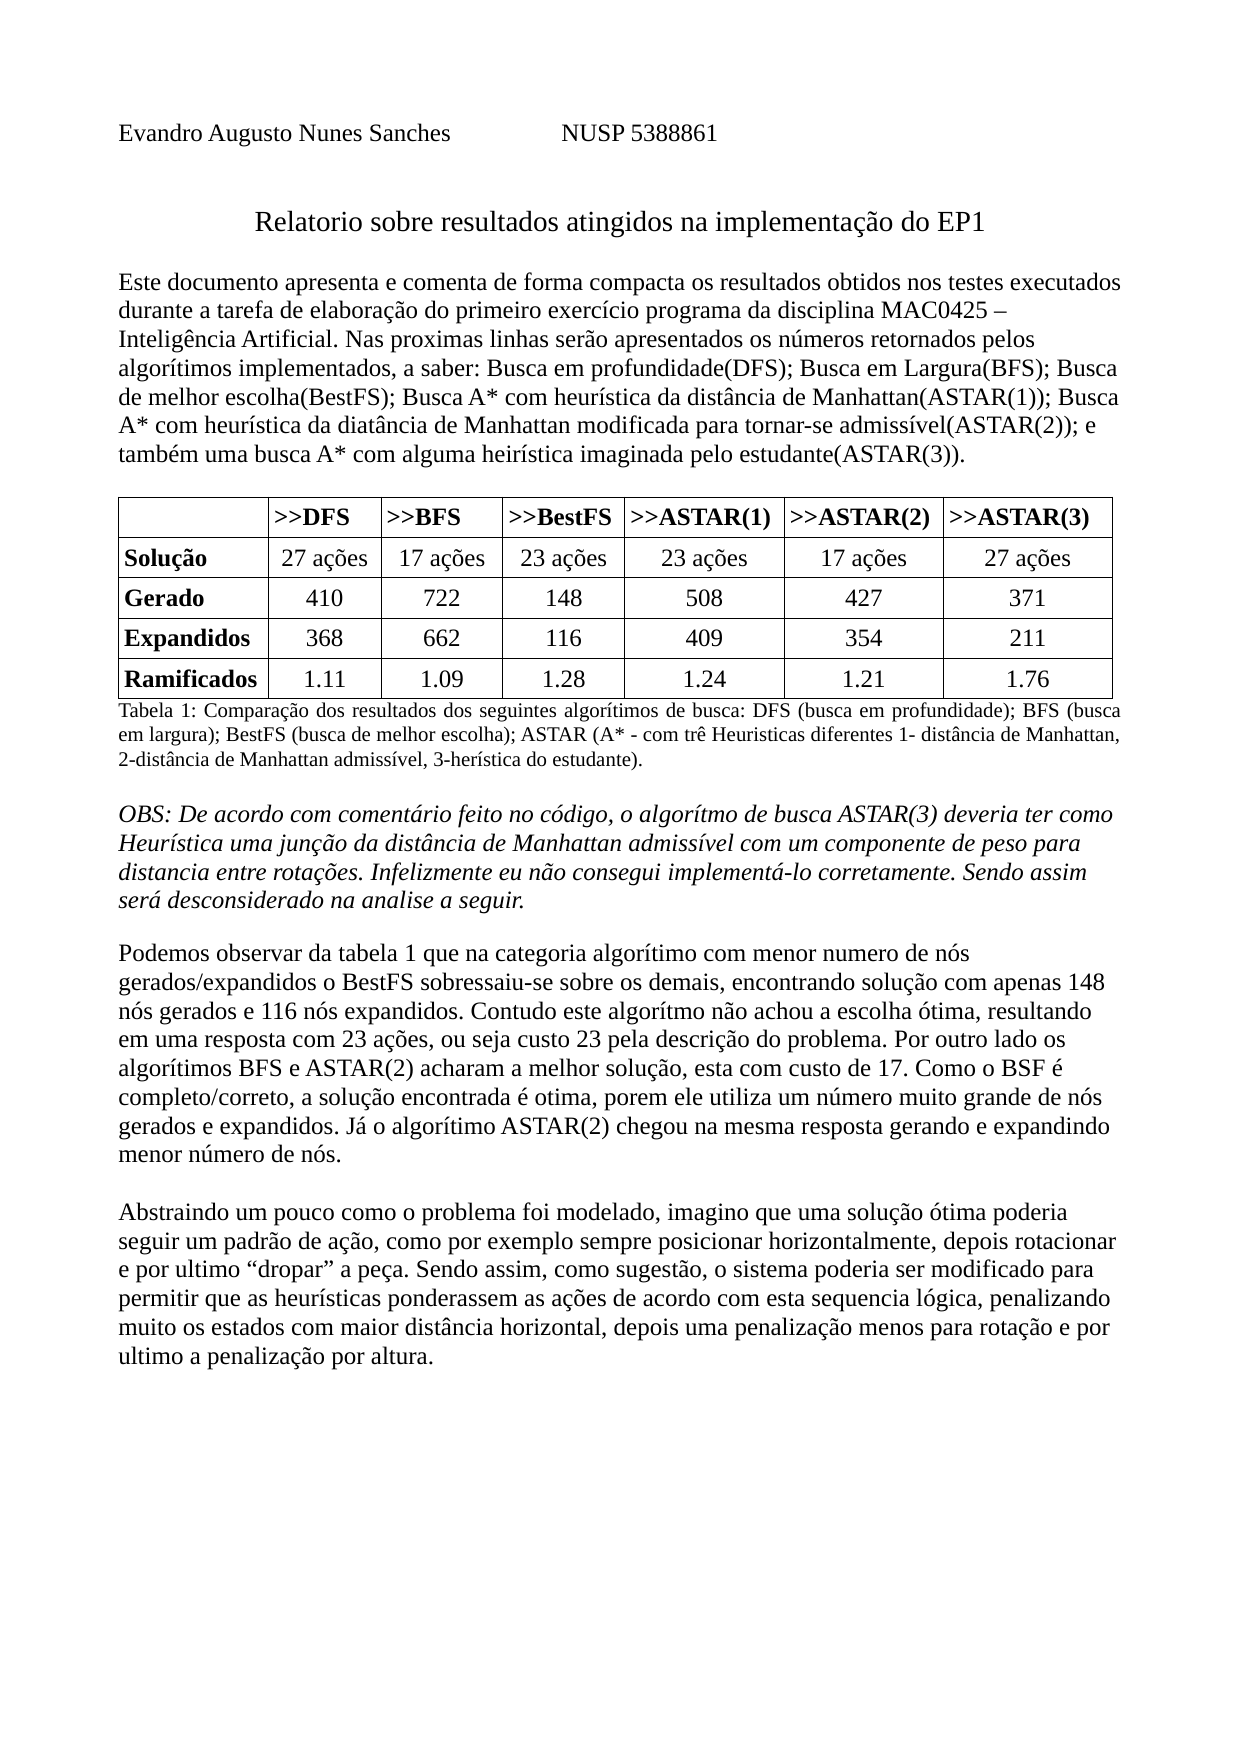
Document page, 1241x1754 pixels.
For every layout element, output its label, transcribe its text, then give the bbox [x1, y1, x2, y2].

table_cell 211 [944, 619, 1112, 658]
table_cell 722 [382, 578, 502, 618]
table_cell Ramificados [119, 659, 268, 698]
text Tabela 1: Comparação dos resultados dos seguintes algorítimos de busca: DFS (busca em profundidade); BFS (busca em largura); BestFS (busca de melhor escolha); ASTAR (A* - com trê Heuristicas diferentes 1- distância de Manhattan, 2-distância de Manhattan admissível, 3-herística do estudante). [118, 698, 1122, 771]
table_cell 1.11 [269, 659, 381, 698]
table_cell 1.76 [944, 659, 1112, 698]
table_cell 508 [625, 578, 784, 618]
table_cell Expandidos [119, 619, 268, 658]
table_cell 116 [503, 619, 624, 658]
table_cell 354 [785, 619, 943, 658]
table_header >>ASTAR(1) [625, 498, 784, 537]
table_cell 17 ações [785, 538, 943, 577]
text Abstraindo um pouco como o problema foi modelado, imagino que uma solução ótima poderia seguir um padrão de ação, como por exemplo sempre posicionar horizontalmente, depois rotacionar e por ultimo “dropar” a peça. Sendo assim, como sugestão, o sistema poderia ser modificado para permitir que as heurísticas ponderassem as ações de acordo com esta sequencia lógica, penalizando muito os estados com maior distância horizontal, depois uma penalização menos para rotação e por ultimo a penalização por altura. [118, 1197, 1122, 1369]
table_cell Gerado [119, 578, 268, 618]
table_cell 410 [269, 578, 381, 618]
table_header [119, 498, 268, 537]
table_header >>BFS [382, 498, 502, 537]
text Evandro Augusto Nunes Sanches NUSP 5388861 [118, 118, 1122, 147]
table_cell 427 [785, 578, 943, 618]
text Relatorio sobre resultados atingidos na implementação do EP1 [118, 204, 1122, 238]
table_cell 23 ações [625, 538, 784, 577]
table_cell Solução [119, 538, 268, 577]
table_cell 662 [382, 619, 502, 658]
text Podemos observar da tabela 1 que na categoria algorítimo com menor numero de nós gerados/expandidos o BestFS sobressaiu-se sobre os demais, encontrando solução com apenas 148 nós gerados e 116 nós expandidos. Contudo este algorítmo não achou a escolha ótima, resultando em uma resposta com 23 ações, ou seja custo 23 pela descrição do problema. Por outro lado os algorítimos BFS e ASTAR(2) acharam a melhor solução, esta com custo de 17. Como o BSF é completo/correto, a solução encontrada é otima, porem ele utiliza um número muito grande de nós gerados e expandidos. Já o algorítimo ASTAR(2) chegou na mesma resposta gerando e expandindo menor número de nós. [118, 938, 1122, 1168]
table_cell 409 [625, 619, 784, 658]
table_cell 17 ações [382, 538, 502, 577]
table_cell 368 [269, 619, 381, 658]
table_cell 1.28 [503, 659, 624, 698]
table_cell 371 [944, 578, 1112, 618]
text OBS: De acordo com comentário feito no código, o algorítmo de busca ASTAR(3) deveria ter como Heurística uma junção da distância de Manhattan admissível com um componente de peso para distancia entre rotações. Infelizmente eu não consegui implementá-lo corretamente. Sendo assim será desconsiderado na analise a seguir. [118, 799, 1122, 914]
table_header >>ASTAR(2) [785, 498, 943, 537]
table_cell 1.24 [625, 659, 784, 698]
table_header >>ASTAR(3) [944, 498, 1112, 537]
table_cell 23 ações [503, 538, 624, 577]
table_cell 148 [503, 578, 624, 618]
table_cell 1.09 [382, 659, 502, 698]
table_cell 27 ações [269, 538, 381, 577]
table_cell 27 ações [944, 538, 1112, 577]
text Este documento apresenta e comenta de forma compacta os resultados obtidos nos testes executados durante a tarefa de elaboração do primeiro exercício programa da disciplina MAC0425 – Inteligência Artificial. Nas proximas linhas serão apresentados os números retornados pelos algorítimos implementados, a saber: Busca em profundidade(DFS); Busca em Largura(BFS); Busca de melhor escolha(BestFS); Busca A* com heurística da distância de Manhattan(ASTAR(1)); Busca A* com heurística da diatância de Manhattan modificada para tornar-se admissível(ASTAR(2)); e também uma busca A* com alguma heirística imaginada pelo estudante(ASTAR(3)). [118, 267, 1122, 468]
table_header >>BestFS [503, 498, 624, 537]
table_cell 1.21 [785, 659, 943, 698]
table_header >>DFS [269, 498, 381, 537]
